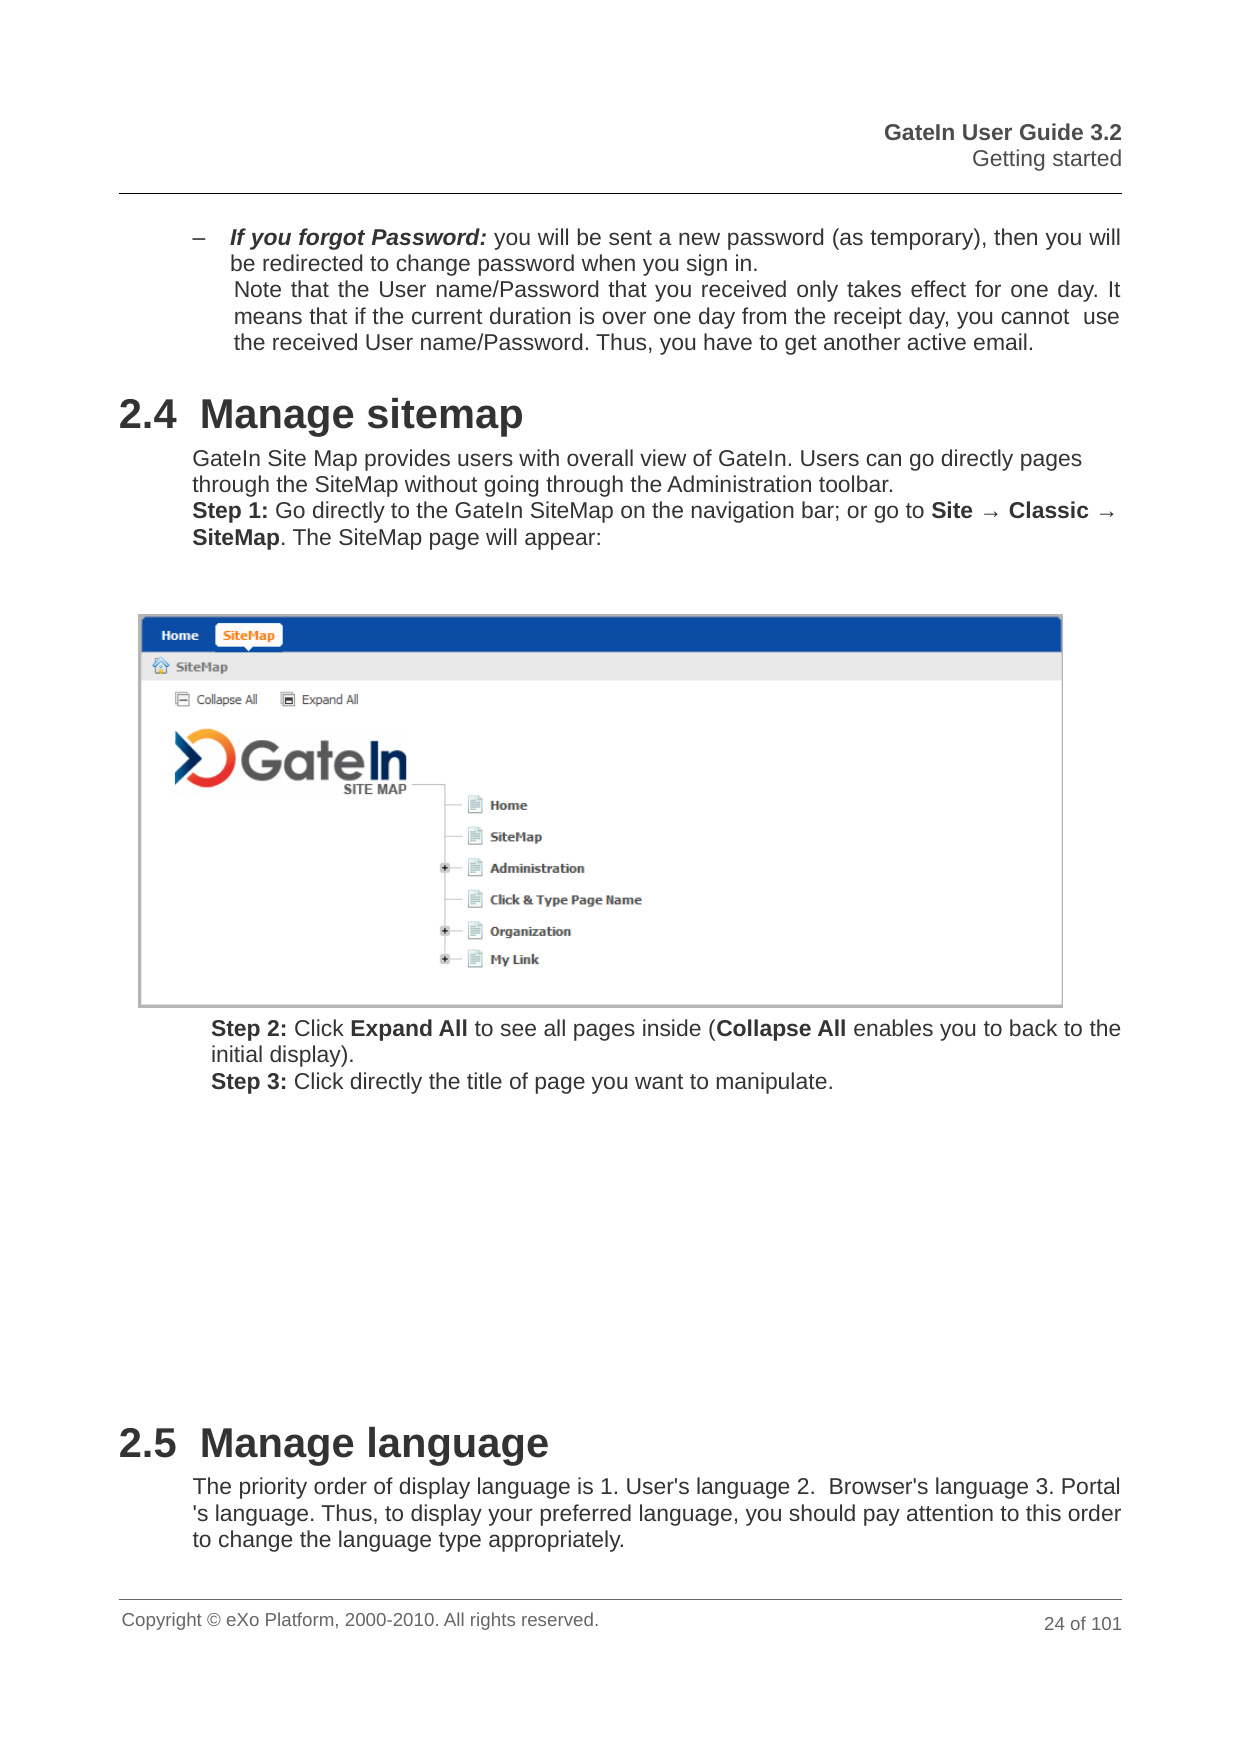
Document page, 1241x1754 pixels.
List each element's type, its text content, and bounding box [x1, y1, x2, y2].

subtitle Manage sitemap [118, 389, 1122, 437]
list If you forgot Password: you will be sent a new password (as temporary), then you will be redirected to change password when you sign in. [192, 223, 1122, 276]
text GateIn Site Map provides users with overall view of GateIn. Users can go directly pages through the SiteMap without going through the Administration toolbar. [192, 444, 1122, 497]
text The priority order of display language is 1. User's language 2. Browser's language 3. Portal 's language. Thus, to display your preferred language, you should pay attention to this order to change the language type appropriately. [192, 1473, 1122, 1552]
list Step 2: Click Expand All to see all pages inside (Collapse All enables you to back to the initial display). [173, 603, 1122, 1068]
text Step 1: Go directly to the GateIn SiteMap on the navigation bar; or go to Site → Classic → SiteMap. The SiteMap page will appear: [118, 497, 1122, 550]
subtitle Manage language [118, 1418, 1122, 1466]
picture [138, 614, 1063, 1008]
list Note that the User name/Password that you received only takes effect for one day. It means that if the current duration is over one day from the receipt day, you cannot use the received User name/Password. Thus, you have to get another active email. [196, 276, 1122, 355]
list Step 3: Click directly the title of page you want to manipulate. [173, 1068, 1122, 1094]
